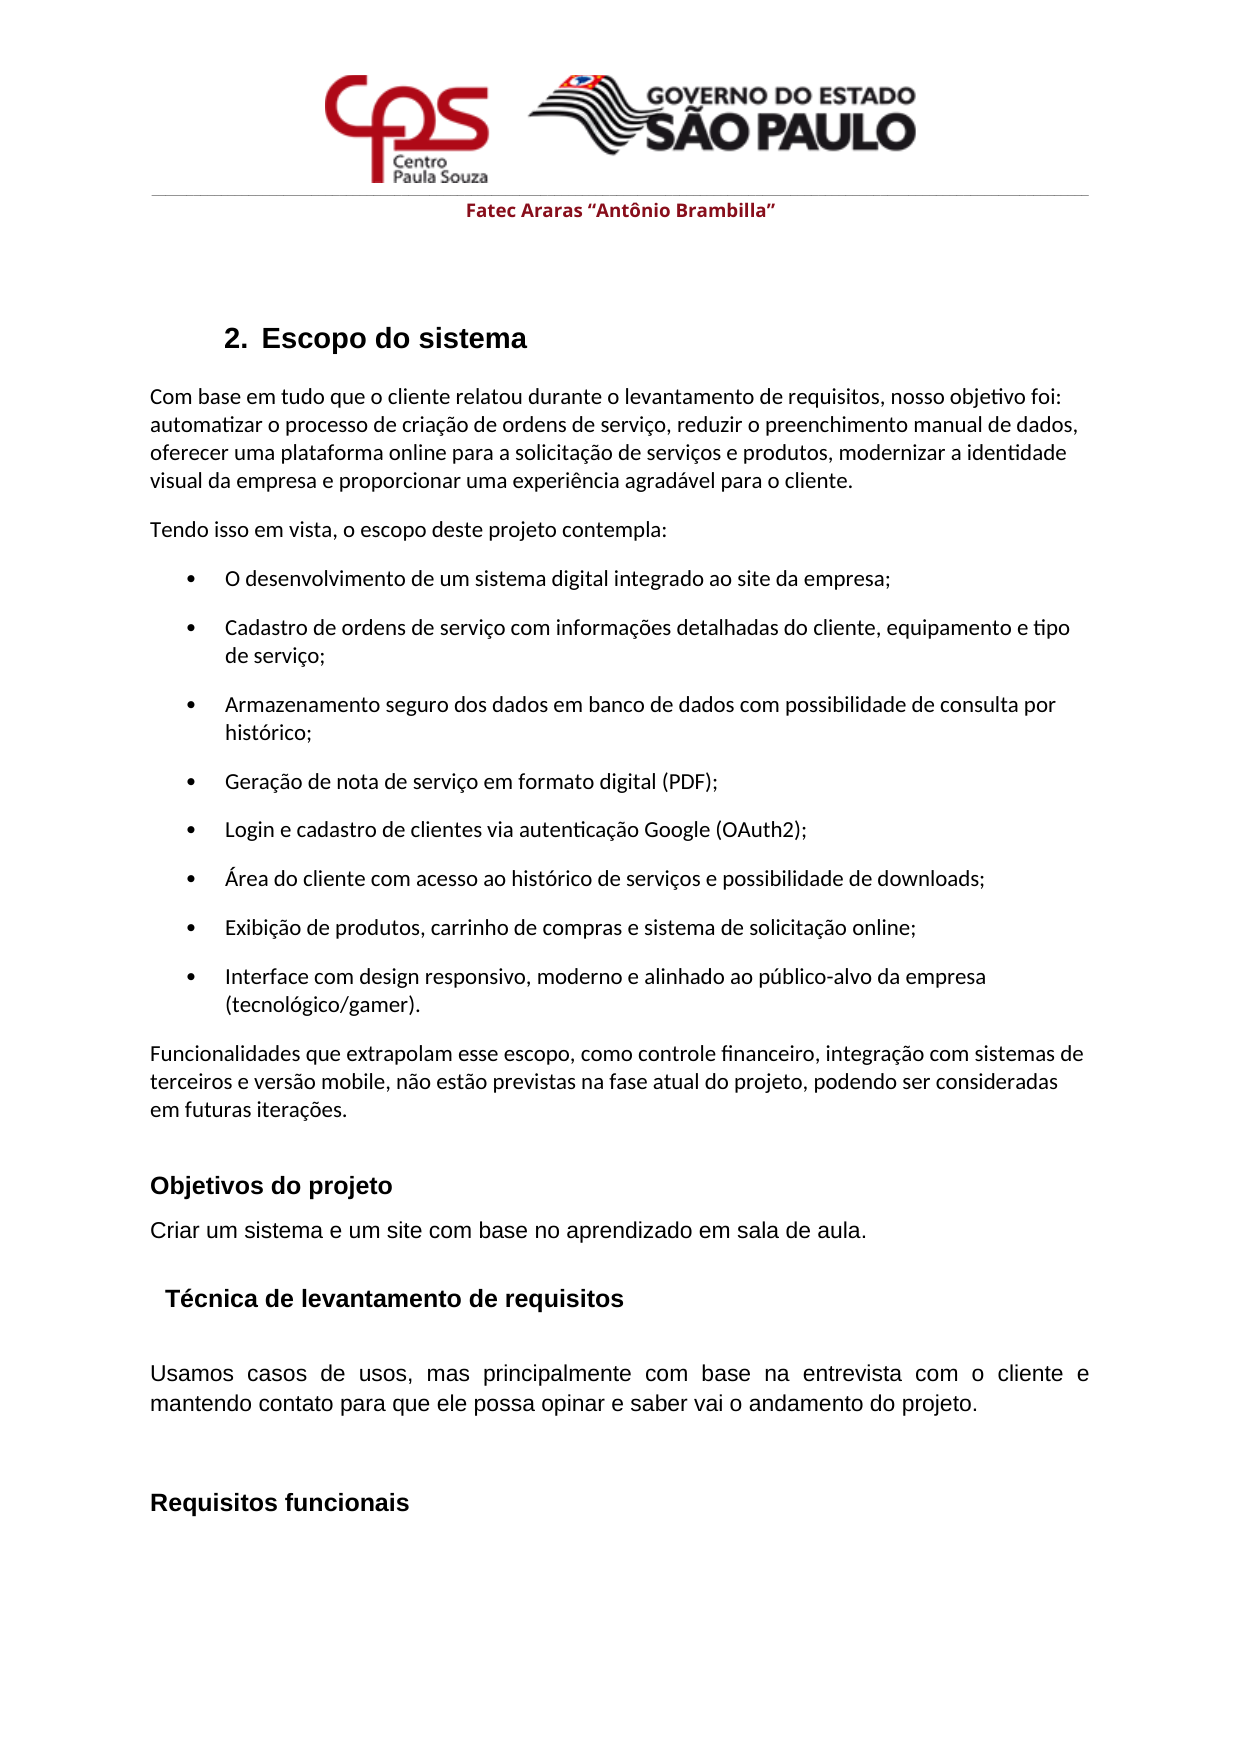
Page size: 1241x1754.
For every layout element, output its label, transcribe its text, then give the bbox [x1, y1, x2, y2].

list Interface com design responsivo, moderno e alinhado ao público-alvo da empresa (tecnológico/gamer). [187, 962, 1091, 1018]
list Armazenamento seguro dos dados em banco de dados com possibilidade de consulta por histórico; [187, 690, 1091, 746]
list Geração de nota de serviço em formato digital (PDF); [187, 767, 1091, 795]
text Criar um sistema e um site com base no aprendizado em sala de aula. [150, 1217, 1091, 1243]
list Login e cadastro de clientes via autenticação Google (OAuth2); [187, 816, 1091, 844]
list Área do cliente com acesso ao histórico de serviços e possibilidade de downloads; [187, 864, 1091, 892]
list O desenvolvimento de um sistema digital integrado ao site da empresa; [187, 564, 1091, 592]
subtitle Requisitos funcionais [150, 1488, 1091, 1517]
list Cadastro de ordens de serviço com informações detalhadas do cliente, equipamento e tipo de serviço; [187, 613, 1091, 669]
subtitle Objetivos do projeto [150, 1171, 1091, 1200]
subtitle Técnica de levantamento de requisitos [165, 1284, 1091, 1313]
list Exibição de produtos, carrinho de compras e sistema de solicitação online; [187, 913, 1091, 941]
text Tendo isso em vista, o escopo deste projeto contempla: [150, 515, 1091, 543]
subtitle Escopo do sistema [224, 321, 1091, 354]
text Com base em tudo que o cliente relatou durante o levantamento de requisitos, nosso objetivo foi: automatizar o processo de criação de ordens de serviço, reduzir o preenchimento manual de dados, oferecer uma plataforma online para a solicitação de serviços e produtos, modernizar a identidade visual da empresa e proporcionar uma experiência agradável para o cliente. [150, 382, 1091, 494]
text Funcionalidades que extrapolam esse escopo, como controle financeiro, integração com sistemas de terceiros e versão mobile, não estão previstas na fase atual do projeto, podendo ser consideradas em futuras iterações. [150, 1039, 1091, 1123]
text Usamos casos de usos, mas principalmente com base na entrevista com o cliente e mantendo contato para que ele possa opinar e saber vai o andamento do projeto. [150, 1360, 1091, 1417]
